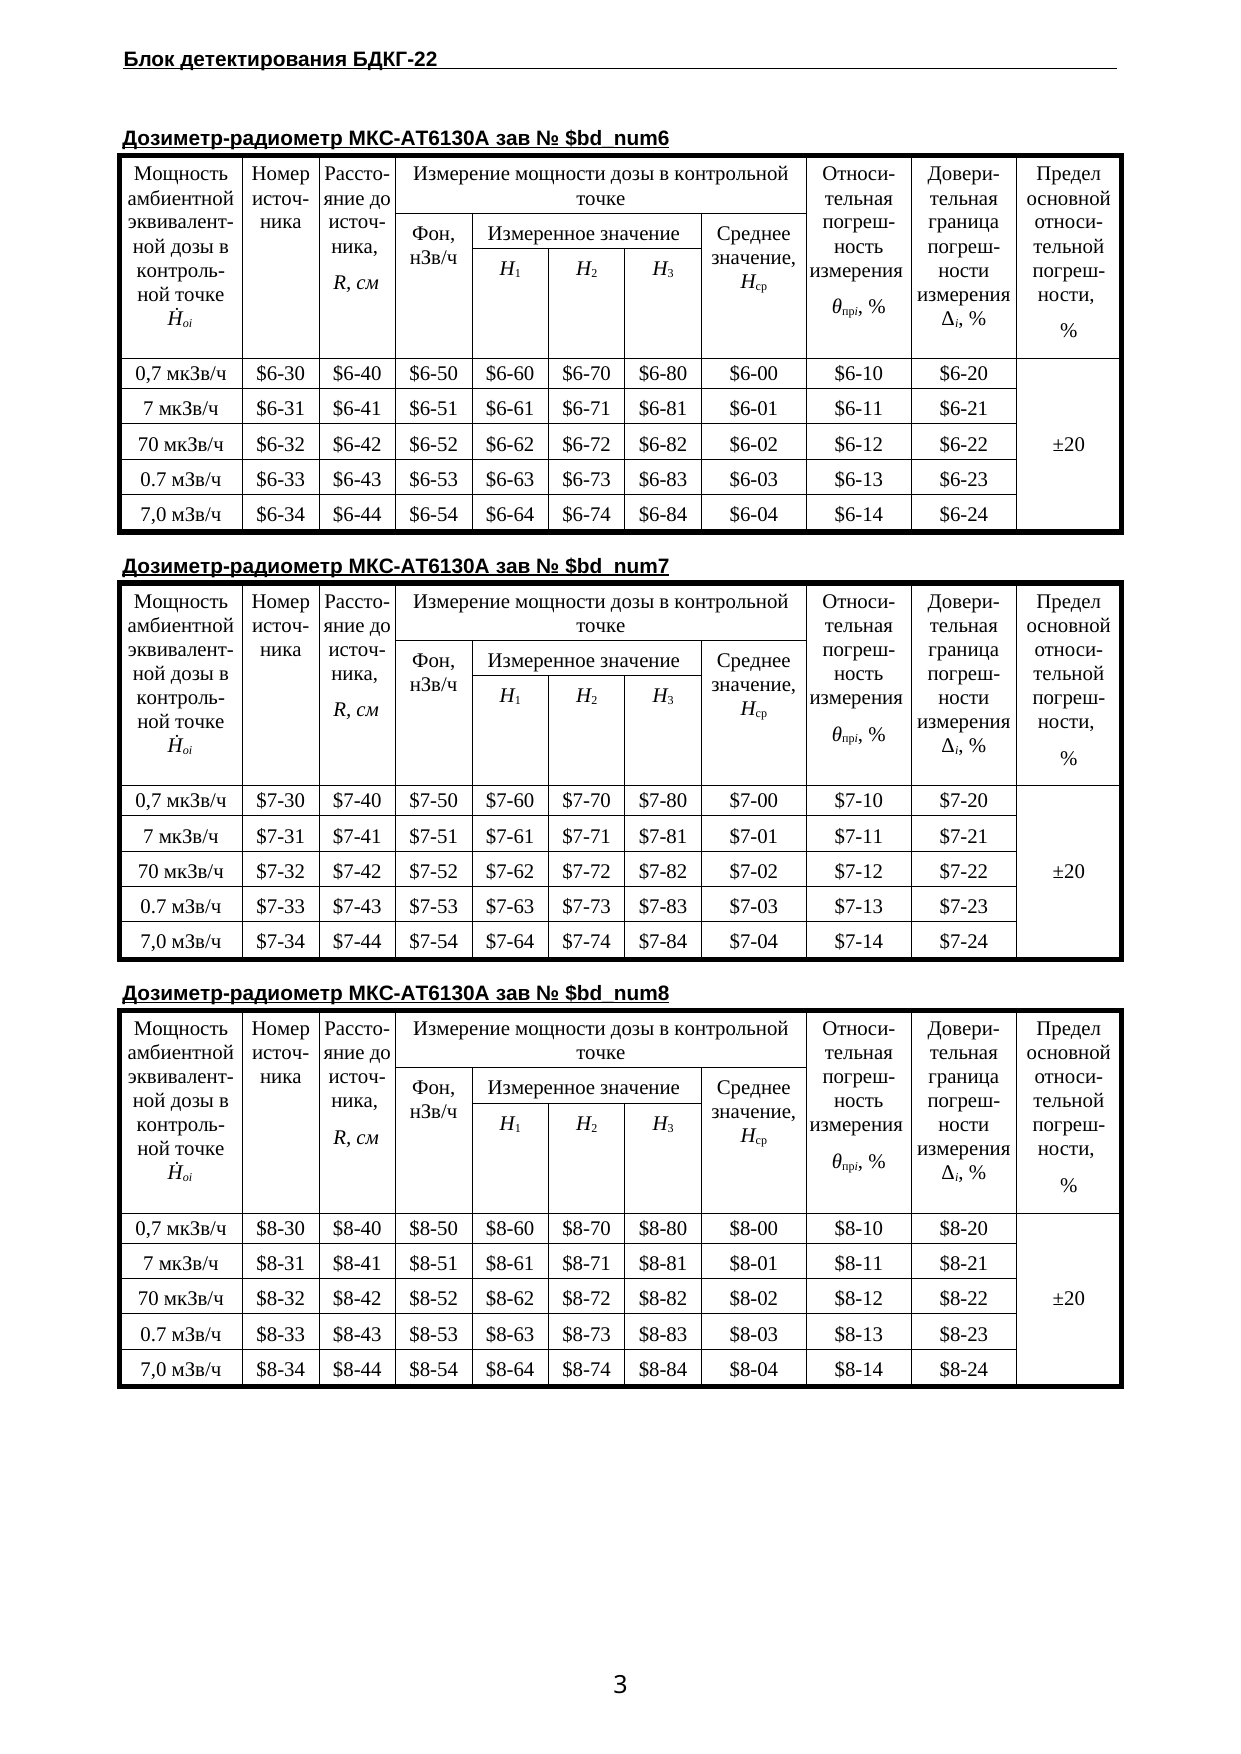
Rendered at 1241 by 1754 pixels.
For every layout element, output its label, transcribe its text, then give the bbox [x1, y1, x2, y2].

table_cell $8-04 [702, 1350, 806, 1384]
table_cell $7-33 [243, 887, 319, 921]
table_cell $8-61 [473, 1244, 548, 1278]
table_cell $8-44 [320, 1350, 395, 1384]
table_cell $7-03 [702, 887, 806, 921]
table_cell $7-72 [549, 852, 624, 886]
table_cell $6-24 [912, 495, 1016, 529]
table_cell $7-71 [549, 816, 624, 851]
table_cell $7-70 [549, 786, 624, 815]
table_cell $6-53 [396, 460, 472, 494]
table_cell $8-73 [549, 1314, 624, 1348]
table_cell $8-00 [702, 1214, 806, 1243]
table_cell 70 мкЗв/ч [122, 1279, 242, 1313]
table_cell $7-24 [912, 922, 1016, 957]
table_cell $8-01 [702, 1244, 806, 1278]
table_cell $8-54 [396, 1350, 472, 1384]
table_cell $8-31 [243, 1244, 319, 1278]
table_cell $7-80 [625, 786, 701, 815]
table_cell $8-02 [702, 1279, 806, 1313]
table_cell Измерение мощности дозы в контрольной точке [396, 586, 806, 640]
table_cell $7-14 [807, 922, 911, 957]
table_cell $8-64 [473, 1350, 548, 1384]
table_cell $6-41 [320, 389, 395, 423]
table_cell $6-73 [549, 460, 624, 494]
table_cell $6-54 [396, 495, 472, 529]
table_cell $6-22 [912, 424, 1016, 459]
table_cell $7-43 [320, 887, 395, 921]
table_cell 70 мкЗв/ч [122, 852, 242, 886]
table_header Дозиметр-радиометр МКС-AT6130A зав № $bd_num8 [119, 962, 1121, 1008]
table_cell 0,7 мкЗв/ч [122, 1214, 242, 1243]
table_cell $6-32 [243, 424, 319, 459]
table_cell Измерение мощности дозы в контрольной точке [396, 158, 806, 212]
table_cell $7-00 [702, 786, 806, 815]
table_cell Предел основной относи-тельной погреш-ности, % [1017, 158, 1119, 358]
table_cell $6-71 [549, 389, 624, 423]
table_cell $6-12 [807, 424, 911, 459]
table_cell Рассто-яние до источ-ника, R, см [320, 1013, 395, 1212]
table_cell $7-53 [396, 887, 472, 921]
table_cell ±20 [1017, 359, 1119, 529]
table_cell $8-24 [912, 1350, 1016, 1384]
table_cell $7-21 [912, 816, 1016, 851]
table_cell Рассто-яние до источ-ника, R, см [320, 586, 395, 785]
table_cell 7,0 мЗв/ч [122, 922, 242, 957]
table_cell 7 мкЗв/ч [122, 1244, 242, 1278]
table_cell $6-72 [549, 424, 624, 459]
table_cell $7-74 [549, 922, 624, 957]
table_cell $8-32 [243, 1279, 319, 1313]
table_cell 7 мкЗв/ч [122, 389, 242, 423]
table_cell 0.7 мЗв/ч [122, 460, 242, 494]
table_cell Относи-тельная погреш-ность измерения θпрi, % [807, 586, 911, 785]
table_cell $7-61 [473, 816, 548, 851]
table_cell $6-61 [473, 389, 548, 423]
table_cell Довери-тельная граница погреш-ности измерения Δi, % [912, 158, 1016, 358]
table_cell $8-51 [396, 1244, 472, 1278]
table_cell $6-80 [625, 359, 701, 388]
table_cell H1 [473, 1104, 548, 1212]
table_cell $8-84 [625, 1350, 701, 1384]
table_cell $8-33 [243, 1314, 319, 1348]
table_cell 0.7 мЗв/ч [122, 887, 242, 921]
table_cell H2 [549, 249, 624, 358]
table_cell 7,0 мЗв/ч [122, 1350, 242, 1384]
table_cell $7-02 [702, 852, 806, 886]
table_cell $6-21 [912, 389, 1016, 423]
table_cell $8-83 [625, 1314, 701, 1348]
table_cell $7-32 [243, 852, 319, 886]
table_cell $6-70 [549, 359, 624, 388]
table_header Дозиметр-радиометр МКС-AT6130A зав № $bd_num6 [119, 107, 1121, 153]
table_cell $7-30 [243, 786, 319, 815]
table_cell $6-01 [702, 389, 806, 423]
table_cell $8-62 [473, 1279, 548, 1313]
table_cell 0,7 мкЗв/ч [122, 359, 242, 388]
table_cell $8-13 [807, 1314, 911, 1348]
table_cell $7-10 [807, 786, 911, 815]
table_cell $7-64 [473, 922, 548, 957]
table_cell Измеренное значение [473, 214, 701, 248]
table_cell $6-60 [473, 359, 548, 388]
table_cell 0.7 мЗв/ч [122, 1314, 242, 1348]
table_cell $7-13 [807, 887, 911, 921]
table_cell Измеренное значение [473, 641, 701, 675]
table_cell $7-54 [396, 922, 472, 957]
table_cell $8-52 [396, 1279, 472, 1313]
table_cell Довери-тельная граница погреш-ности измерения Δi, % [912, 1013, 1016, 1212]
table_cell $6-81 [625, 389, 701, 423]
table_cell $8-22 [912, 1279, 1016, 1313]
table_cell $8-80 [625, 1214, 701, 1243]
table_cell $7-62 [473, 852, 548, 886]
table_cell $8-03 [702, 1314, 806, 1348]
table_cell Среднее значение, Hср [702, 214, 806, 358]
table_cell $7-73 [549, 887, 624, 921]
table_cell $8-11 [807, 1244, 911, 1278]
table_cell $8-12 [807, 1279, 911, 1313]
table_cell $6-14 [807, 495, 911, 529]
table_cell $6-10 [807, 359, 911, 388]
table_cell $6-02 [702, 424, 806, 459]
table_cell Мощность амбиентной эквивалент-ной дозы в контроль-ной точке Ḣoi [122, 158, 242, 358]
table_cell Рассто-яние до источ-ника, R, см [320, 158, 395, 358]
table_cell $6-83 [625, 460, 701, 494]
table_cell $7-31 [243, 816, 319, 851]
table_cell $7-40 [320, 786, 395, 815]
table_header Дозиметр-радиометр МКС-AT6130A зав № $bd_num7 [119, 535, 1121, 580]
table_cell Мощность амбиентной эквивалент-ной дозы в контроль-ной точке Ḣoi [122, 586, 242, 785]
table_cell H3 [625, 1104, 701, 1212]
table_cell $7-20 [912, 786, 1016, 815]
table_cell 7 мкЗв/ч [122, 816, 242, 851]
table_cell $6-11 [807, 389, 911, 423]
table_cell $6-64 [473, 495, 548, 529]
table_cell Номер источ-ника [243, 586, 319, 785]
table_cell $7-42 [320, 852, 395, 886]
table_cell $6-03 [702, 460, 806, 494]
table_cell $6-34 [243, 495, 319, 529]
table_cell Среднее значение, Hср [702, 641, 806, 785]
table_cell $6-62 [473, 424, 548, 459]
table_cell $8-50 [396, 1214, 472, 1243]
table_cell $8-71 [549, 1244, 624, 1278]
table_cell $8-30 [243, 1214, 319, 1243]
table_cell $8-81 [625, 1244, 701, 1278]
table_cell Фон, нЗв/ч [396, 641, 472, 785]
table_cell $8-10 [807, 1214, 911, 1243]
table_cell H1 [473, 249, 548, 358]
table_cell $6-23 [912, 460, 1016, 494]
table_cell $6-44 [320, 495, 395, 529]
table_cell $8-43 [320, 1314, 395, 1348]
table_cell $6-20 [912, 359, 1016, 388]
table_cell $8-34 [243, 1350, 319, 1384]
table_cell $8-20 [912, 1214, 1016, 1243]
table_cell $7-01 [702, 816, 806, 851]
table_cell $6-00 [702, 359, 806, 388]
table_cell $7-11 [807, 816, 911, 851]
table_cell H2 [549, 1104, 624, 1212]
table_cell $8-63 [473, 1314, 548, 1348]
table_cell $7-83 [625, 887, 701, 921]
table_cell $8-53 [396, 1314, 472, 1348]
table_cell $6-04 [702, 495, 806, 529]
table_cell $6-52 [396, 424, 472, 459]
table_cell $7-50 [396, 786, 472, 815]
table_cell Фон, нЗв/ч [396, 214, 472, 358]
table_cell $6-43 [320, 460, 395, 494]
table_cell Мощность амбиентной эквивалент-ной дозы в контроль-ной точке Ḣoi [122, 1013, 242, 1212]
table_cell Относи-тельная погреш-ность измерения θпрi, % [807, 158, 911, 358]
table_cell $7-12 [807, 852, 911, 886]
table_cell $8-60 [473, 1214, 548, 1243]
table_cell $6-33 [243, 460, 319, 494]
table_cell $8-74 [549, 1350, 624, 1384]
table_cell Предел основной относи-тельной погреш-ности, % [1017, 1013, 1119, 1212]
table_cell $6-63 [473, 460, 548, 494]
table_cell H1 [473, 676, 548, 785]
table_cell $6-30 [243, 359, 319, 388]
table_cell $8-42 [320, 1279, 395, 1313]
table_cell Среднее значение, Hср [702, 1068, 806, 1212]
table_cell $6-51 [396, 389, 472, 423]
table_cell $8-23 [912, 1314, 1016, 1348]
table_cell $7-81 [625, 816, 701, 851]
table_cell ±20 [1017, 1214, 1119, 1384]
table_cell Предел основной относи-тельной погреш-ности, % [1017, 586, 1119, 785]
table_cell H3 [625, 676, 701, 785]
table_cell $7-44 [320, 922, 395, 957]
table_cell $7-41 [320, 816, 395, 851]
table_cell $6-40 [320, 359, 395, 388]
table_cell $7-34 [243, 922, 319, 957]
table_cell 7,0 мЗв/ч [122, 495, 242, 529]
table_cell $7-60 [473, 786, 548, 815]
table_cell ±20 [1017, 786, 1119, 957]
table_cell H2 [549, 676, 624, 785]
table_cell $6-31 [243, 389, 319, 423]
table_cell $7-04 [702, 922, 806, 957]
table_cell $8-21 [912, 1244, 1016, 1278]
table_cell Измеренное значение [473, 1068, 701, 1102]
table_cell $6-42 [320, 424, 395, 459]
table_cell $7-51 [396, 816, 472, 851]
table_cell $6-84 [625, 495, 701, 529]
table_cell $8-82 [625, 1279, 701, 1313]
table_cell H3 [625, 249, 701, 358]
table_cell $8-41 [320, 1244, 395, 1278]
table_cell $8-70 [549, 1214, 624, 1243]
table_cell $7-82 [625, 852, 701, 886]
table_cell $7-52 [396, 852, 472, 886]
table_cell Довери-тельная граница погреш-ности измерения Δi, % [912, 586, 1016, 785]
table_cell $6-74 [549, 495, 624, 529]
table_cell Измерение мощности дозы в контрольной точке [396, 1013, 806, 1067]
table_cell Номер источ-ника [243, 158, 319, 358]
table_cell $6-50 [396, 359, 472, 388]
table_cell $7-23 [912, 887, 1016, 921]
table_cell 0,7 мкЗв/ч [122, 786, 242, 815]
table_cell $7-22 [912, 852, 1016, 886]
table_cell $8-40 [320, 1214, 395, 1243]
table_cell Фон, нЗв/ч [396, 1068, 472, 1212]
table_cell Относи-тельная погреш-ность измерения θпрi, % [807, 1013, 911, 1212]
table_cell $8-72 [549, 1279, 624, 1313]
table_cell Номер источ-ника [243, 1013, 319, 1212]
table_cell $6-82 [625, 424, 701, 459]
table_cell $7-63 [473, 887, 548, 921]
table_cell $6-13 [807, 460, 911, 494]
table_cell $7-84 [625, 922, 701, 957]
table_cell $8-14 [807, 1350, 911, 1384]
table_cell 70 мкЗв/ч [122, 424, 242, 459]
